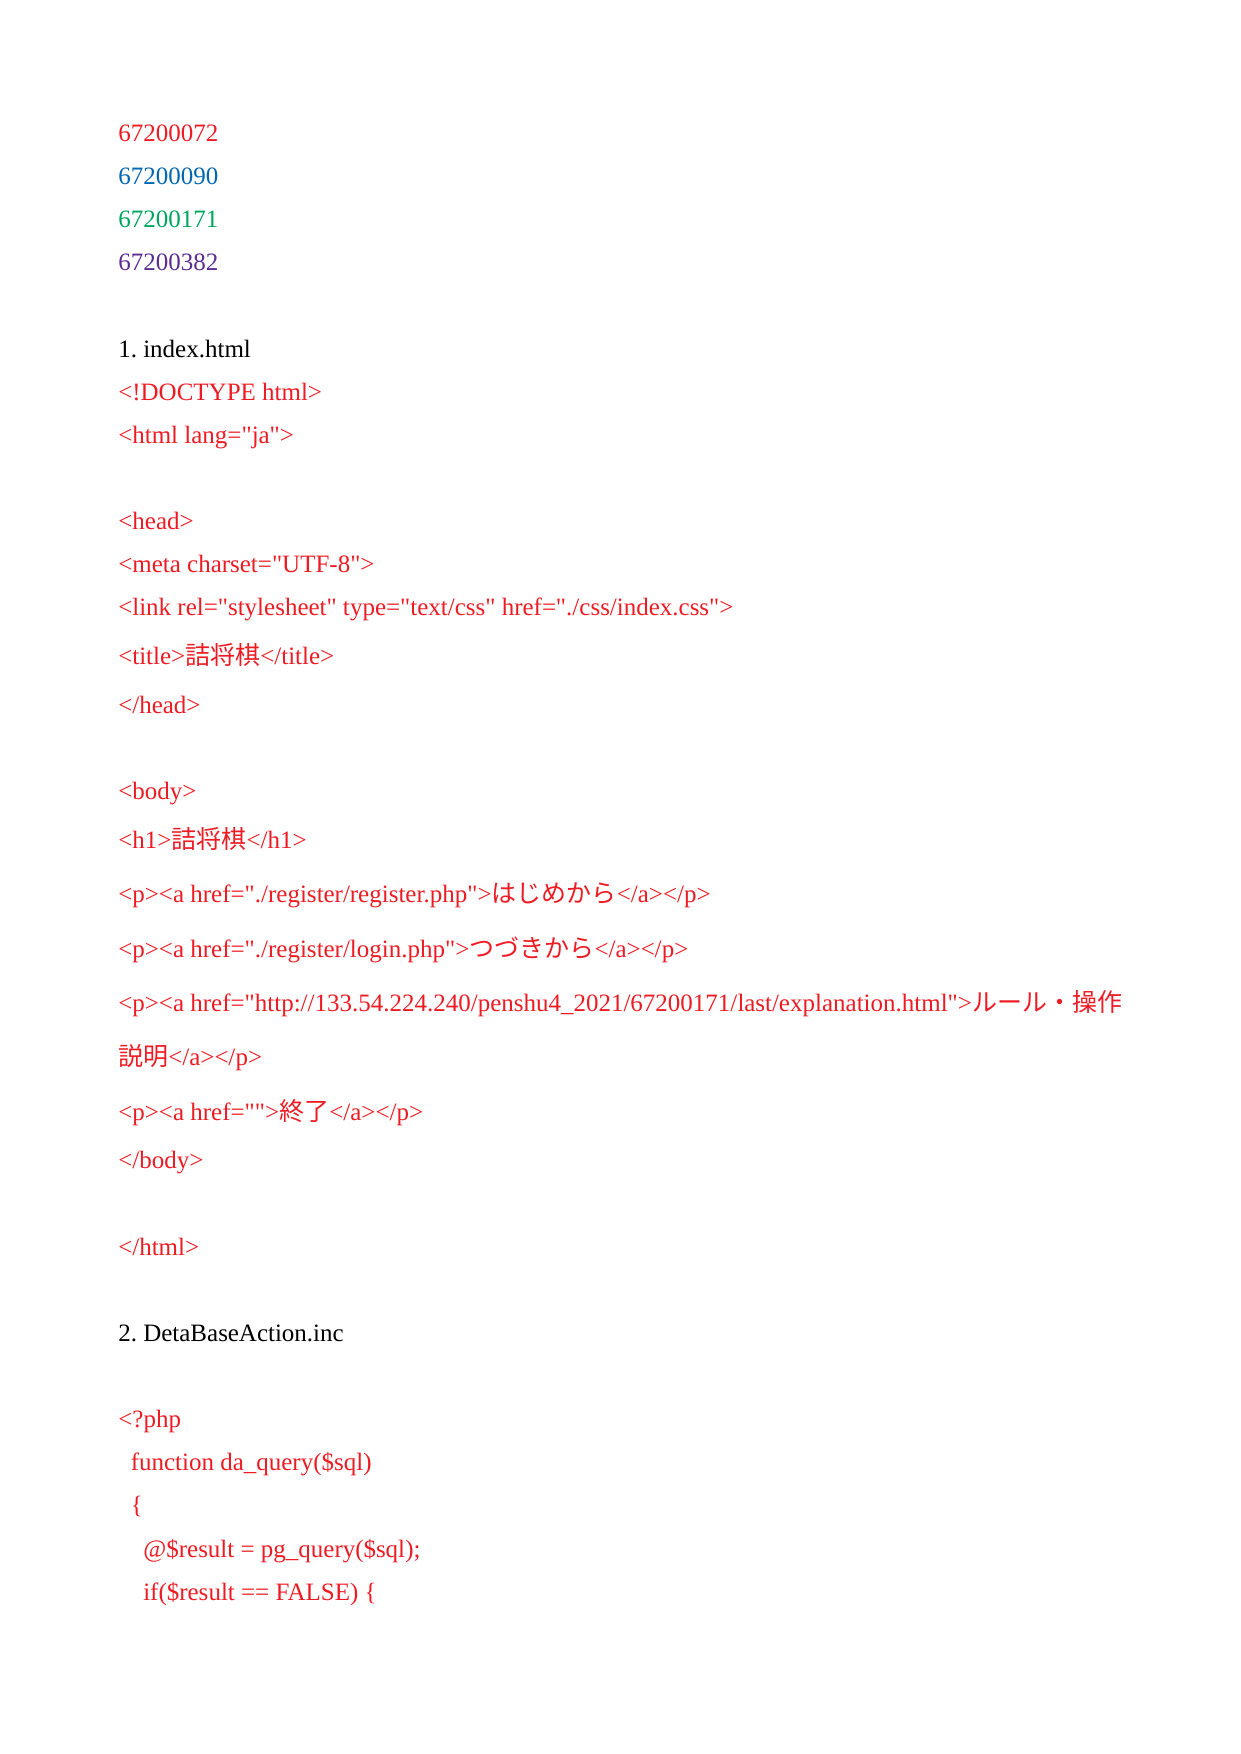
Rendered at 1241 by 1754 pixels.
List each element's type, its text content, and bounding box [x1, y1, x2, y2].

text <body> [118, 776, 1122, 805]
text <h1>詰将棋</h1> [118, 819, 1122, 856]
text <link rel="stylesheet" type="text/css" href="./css/index.css"> [118, 592, 1122, 621]
text 2. DetaBaseAction.inc [118, 1318, 1122, 1347]
text <title>詰将棋</title> [118, 636, 1122, 672]
text </html> [118, 1232, 1122, 1261]
text </head> [118, 690, 1122, 719]
text 67200090 [118, 161, 1122, 190]
text function da_query($sql) [118, 1447, 1122, 1476]
text <p><a href="./register/login.php">つづきから</a></p> [118, 928, 1122, 964]
text <p><a href="./register/register.php">はじめから</a></p> [118, 874, 1122, 910]
text <p><a href="">終了</a></p> [118, 1091, 1122, 1127]
text <head> [118, 506, 1122, 535]
text <?php [118, 1404, 1122, 1433]
text <html lang="ja"> [118, 420, 1122, 449]
text @$result = pg_query($sql); [118, 1534, 1122, 1562]
text 67200072 [118, 118, 1122, 147]
text 67200171 [118, 204, 1122, 233]
text if($result == FALSE) { [118, 1577, 1122, 1606]
text </body> [118, 1146, 1122, 1174]
text <meta charset="UTF-8"> [118, 549, 1122, 578]
text 1. index.html [118, 334, 1122, 362]
text <!DOCTYPE html> [118, 377, 1122, 406]
text <p><a href="http://133.54.224.240/penshu4_2021/67200171/last/explanation.html">ルール・操作説明</a></p> [118, 982, 1122, 1073]
text 67200382 [118, 247, 1122, 276]
text { [118, 1491, 1122, 1519]
